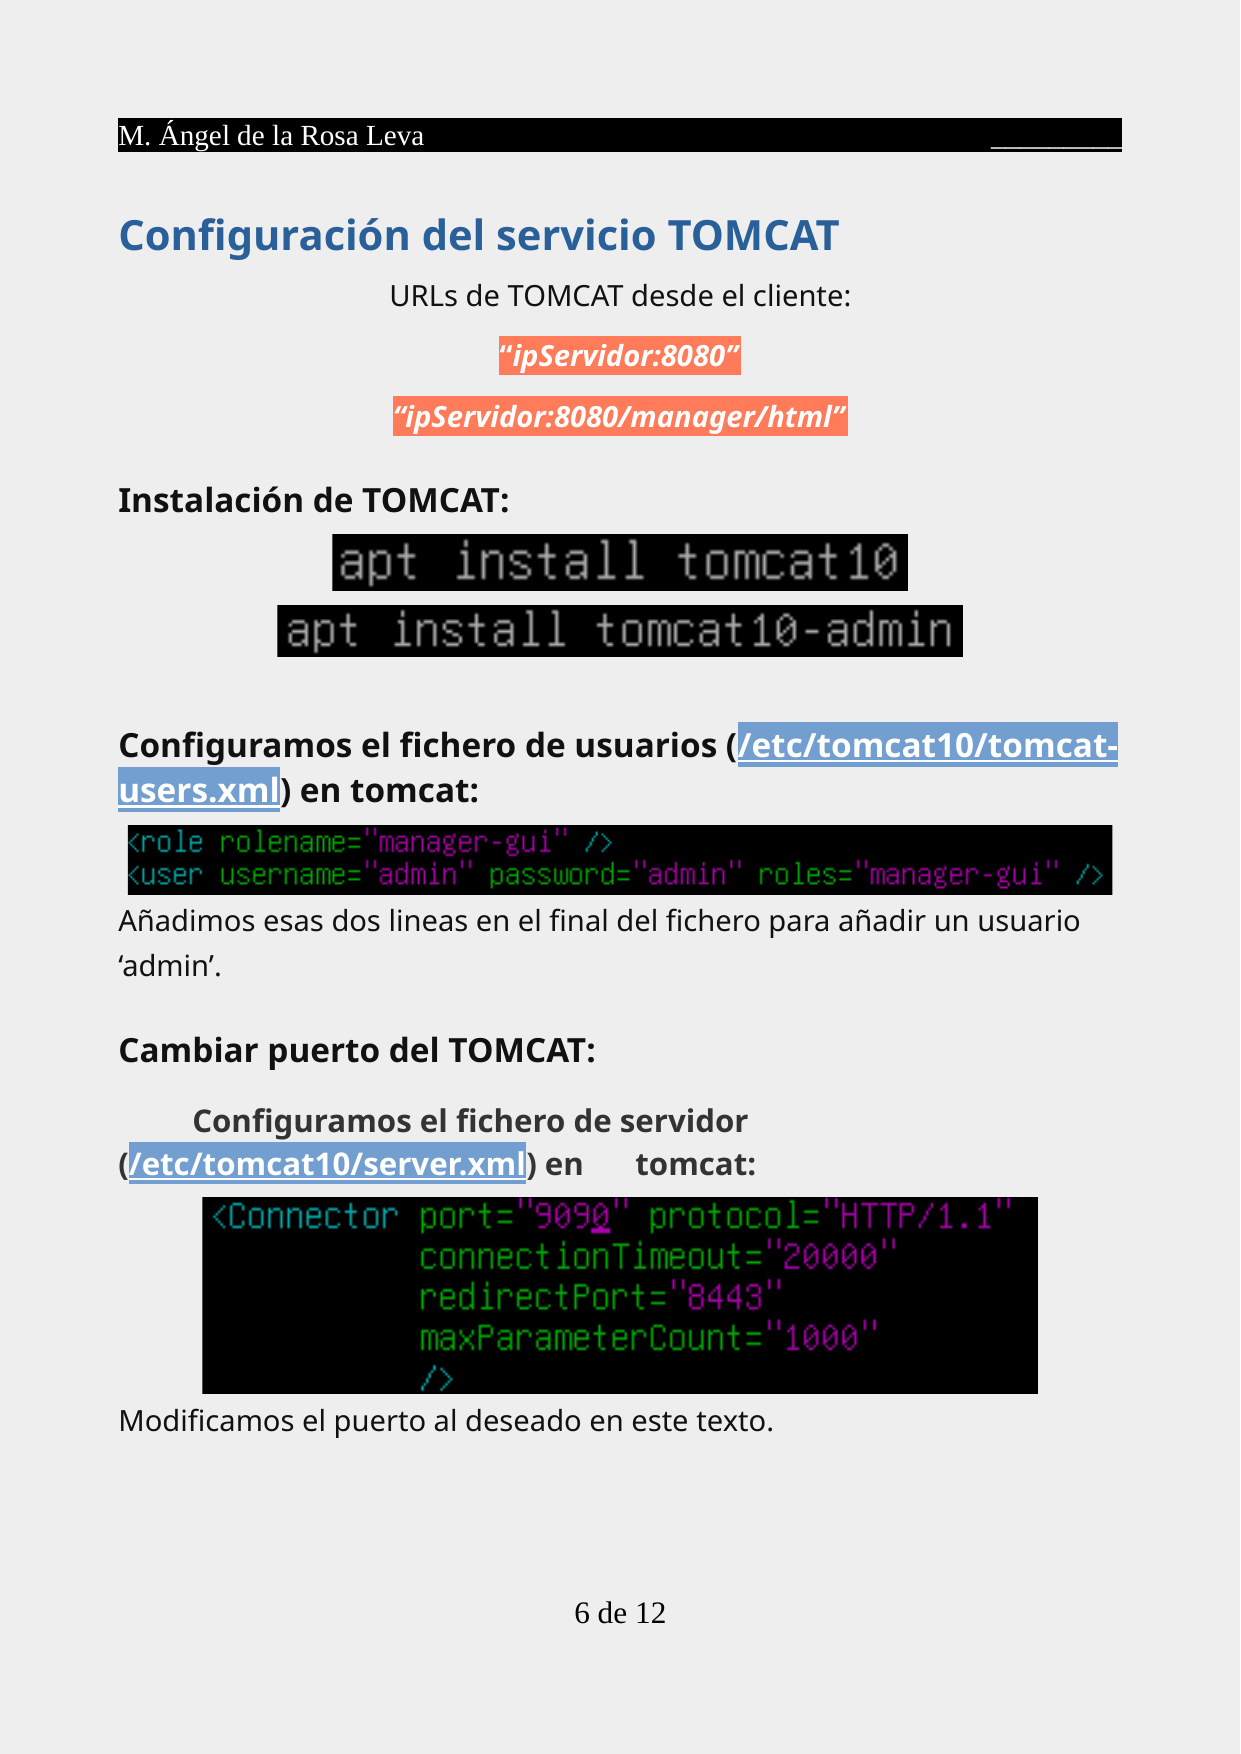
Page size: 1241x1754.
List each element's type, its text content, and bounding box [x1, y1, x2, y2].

picture [332, 534, 908, 591]
text URLs de TOMCAT desde el cliente: [118, 275, 1122, 315]
subtitle Configuración del servicio TOMCAT [118, 206, 1122, 263]
text Modificamos el puerto al deseado en este texto. [118, 1197, 1122, 1439]
text “ipServidor:8080” [118, 336, 1122, 375]
text Añadimos esas dos lineas en el final del fichero para añadir un usuario ‘admin’. [118, 825, 1122, 985]
subtitle Cambiar puerto del TOMCAT: [118, 1027, 1122, 1072]
text “ipServidor:8080/manager/html” [118, 396, 1122, 436]
picture [202, 1197, 1038, 1394]
picture [127, 825, 1113, 895]
subtitle Configuramos el fichero de usuarios (/etc/tomcat10/tomcat-users.xml) en tomcat: [118, 722, 1122, 812]
picture [277, 605, 963, 657]
subtitle Configuramos el fichero de servidor (/etc/tomcat10/server.xml) en tomcat: [118, 1099, 1122, 1184]
subtitle Instalación de TOMCAT: [118, 477, 1122, 522]
